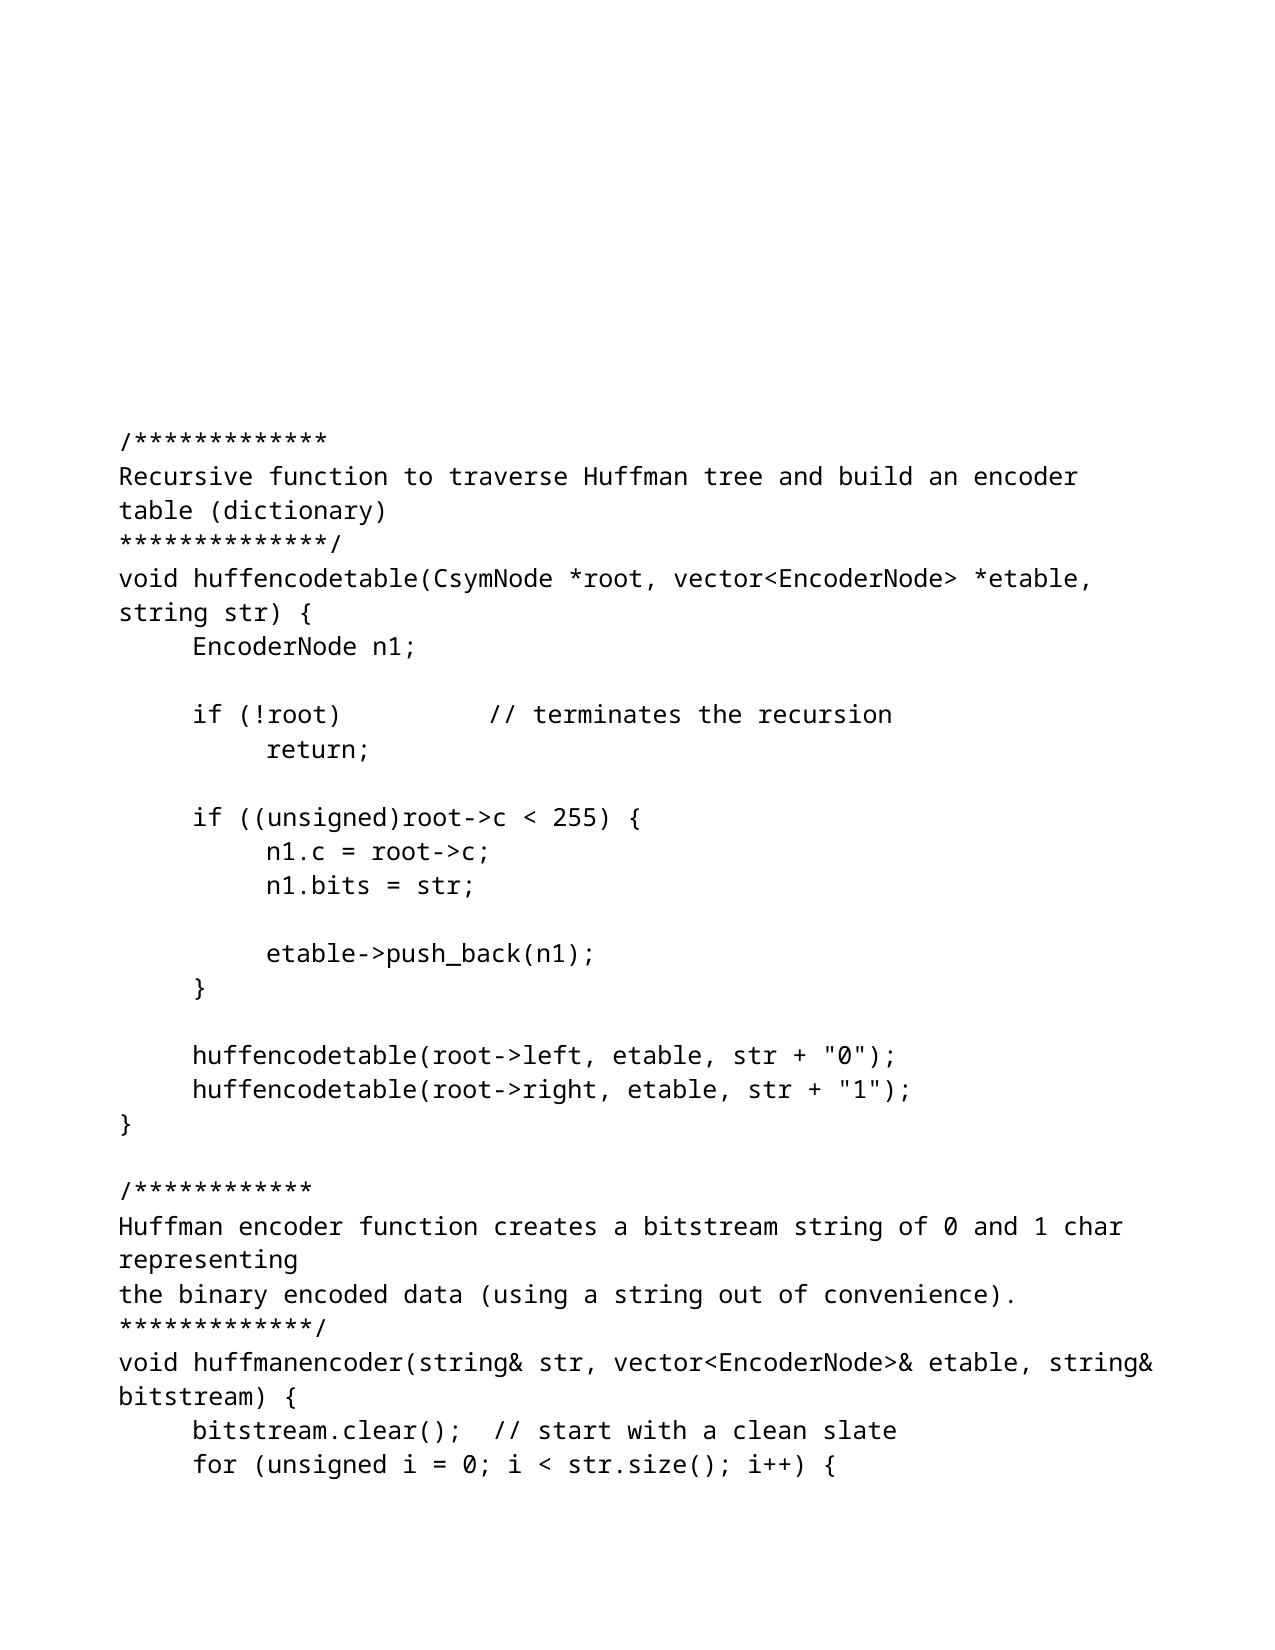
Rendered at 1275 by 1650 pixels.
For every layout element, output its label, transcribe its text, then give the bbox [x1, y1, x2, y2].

text *************/ [118, 1310, 1157, 1344]
text } [118, 970, 1157, 1004]
text if (!root) // terminates the recursion [118, 697, 1157, 731]
text void huffencodetable(CsymNode *root, vector<EncoderNode> *etable, string str) { [118, 561, 1157, 629]
text the binary encoded data (using a string out of convenience). [118, 1276, 1157, 1310]
text } [118, 1106, 1157, 1140]
text Huffman encoder function creates a bitstream string of 0 and 1 char representing [118, 1208, 1157, 1276]
text **************/ [118, 527, 1157, 561]
text n1.c = root->c; [118, 833, 1157, 867]
text EncoderNode n1; [118, 629, 1157, 663]
text /************* [118, 425, 1157, 459]
text huffencodetable(root->right, etable, str + "1"); [118, 1072, 1157, 1106]
text huffencodetable(root->left, etable, str + "0"); [118, 1038, 1157, 1072]
text /************ [118, 1174, 1157, 1208]
text n1.bits = str; [118, 867, 1157, 902]
text etable->push_back(n1); [118, 936, 1157, 970]
text void huffmanencoder(string& str, vector<EncoderNode>& etable, string& bitstream) { [118, 1344, 1157, 1412]
text bitstream.clear(); // start with a clean slate [118, 1412, 1157, 1447]
text for (unsigned i = 0; i < str.size(); i++) { [118, 1447, 1157, 1481]
text Recursive function to traverse Huffman tree and build an encoder table (dictionary) [118, 459, 1157, 527]
text if ((unsigned)root->c < 255) { [118, 799, 1157, 833]
text return; [118, 731, 1157, 765]
